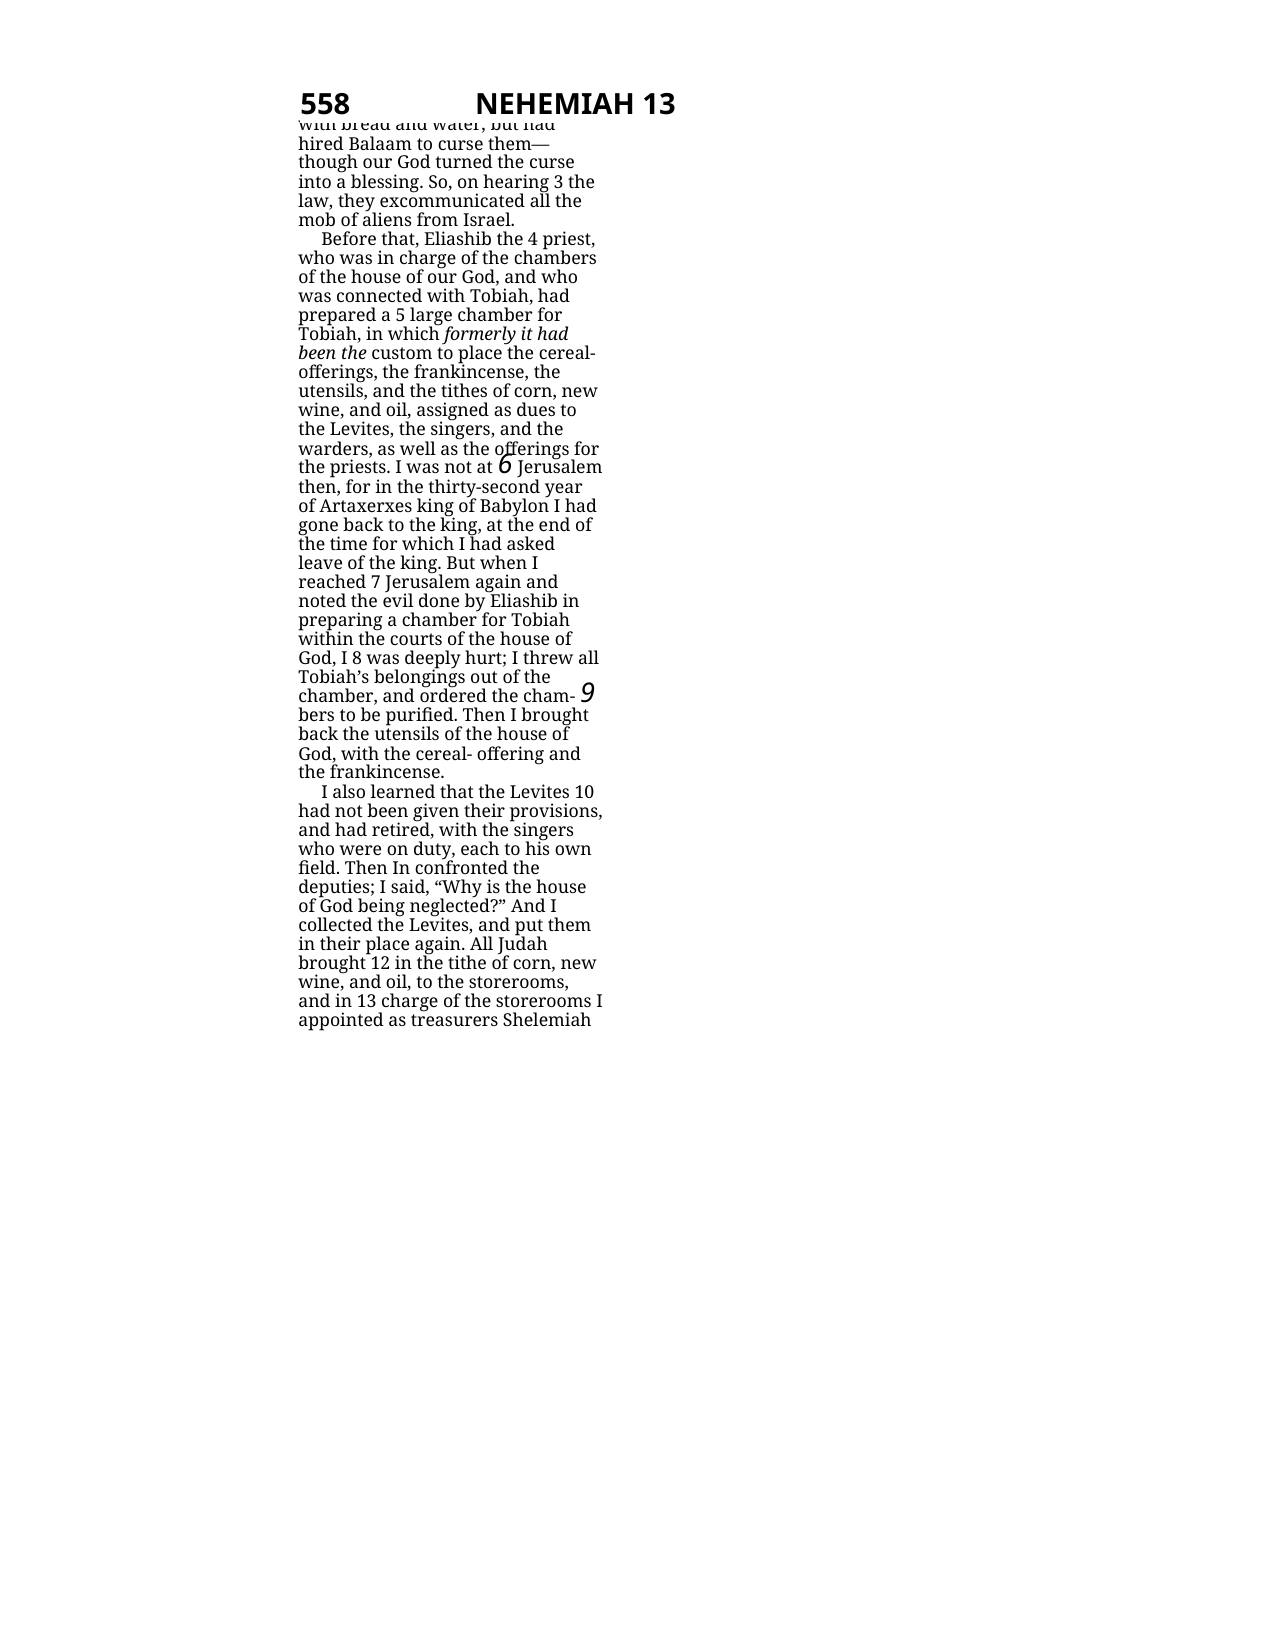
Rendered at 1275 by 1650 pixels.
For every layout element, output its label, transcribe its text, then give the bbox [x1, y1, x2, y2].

text I also learned that the Levites 10 had not been given their pro­visions, and had retired, with the singers who were on duty, each to his own field. Then In confronted the deputies; I said, “Why is the house of God being neglected?” And I collected the Levites, and put them in their place again. All Judah brought 12 in the tithe of corn, new wine, and oil, to the storerooms, and in 13 charge of the storerooms I ap­pointed as treasurers Shelemiah [298, 783, 603, 1031]
text with bread and water, but had hired Balaam to curse them— though our God turned the curse into a blessing. So, on hearing 3 the law, they excommunicated all the mob of aliens from Israel. [298, 116, 603, 230]
text Before that, Eliashib the 4 priest, who was in charge of the chambers of the house of our God, and who was connected with Tobiah, had prepared a 5 large chamber for Tobiah, in which formerly it had been the custom to place the cereal-offer­ings, the frankincense, the uten­sils, and the tithes of corn, new wine, and oil, assigned as dues to the Levites, the singers, and the warders, as well as the offerings for the priests. I was not at 6 Jerusalem then, for in the thirty-second year of Artaxerxes king of Babylon I had gone back to the king, at the end of the time for which I had asked leave of the king. But when I reached 7 Jerusalem again and noted the evil done by Eliashib in prepar­ing a chamber for Tobiah within the courts of the house of God, I 8 was deeply hurt; I threw all To­biah’s belongings out of the chamber, and ordered the cham- 9 bers to be purified. Then I brought back the utensils of the house of God, with the cereal- offering and the frankincense. [298, 230, 603, 783]
